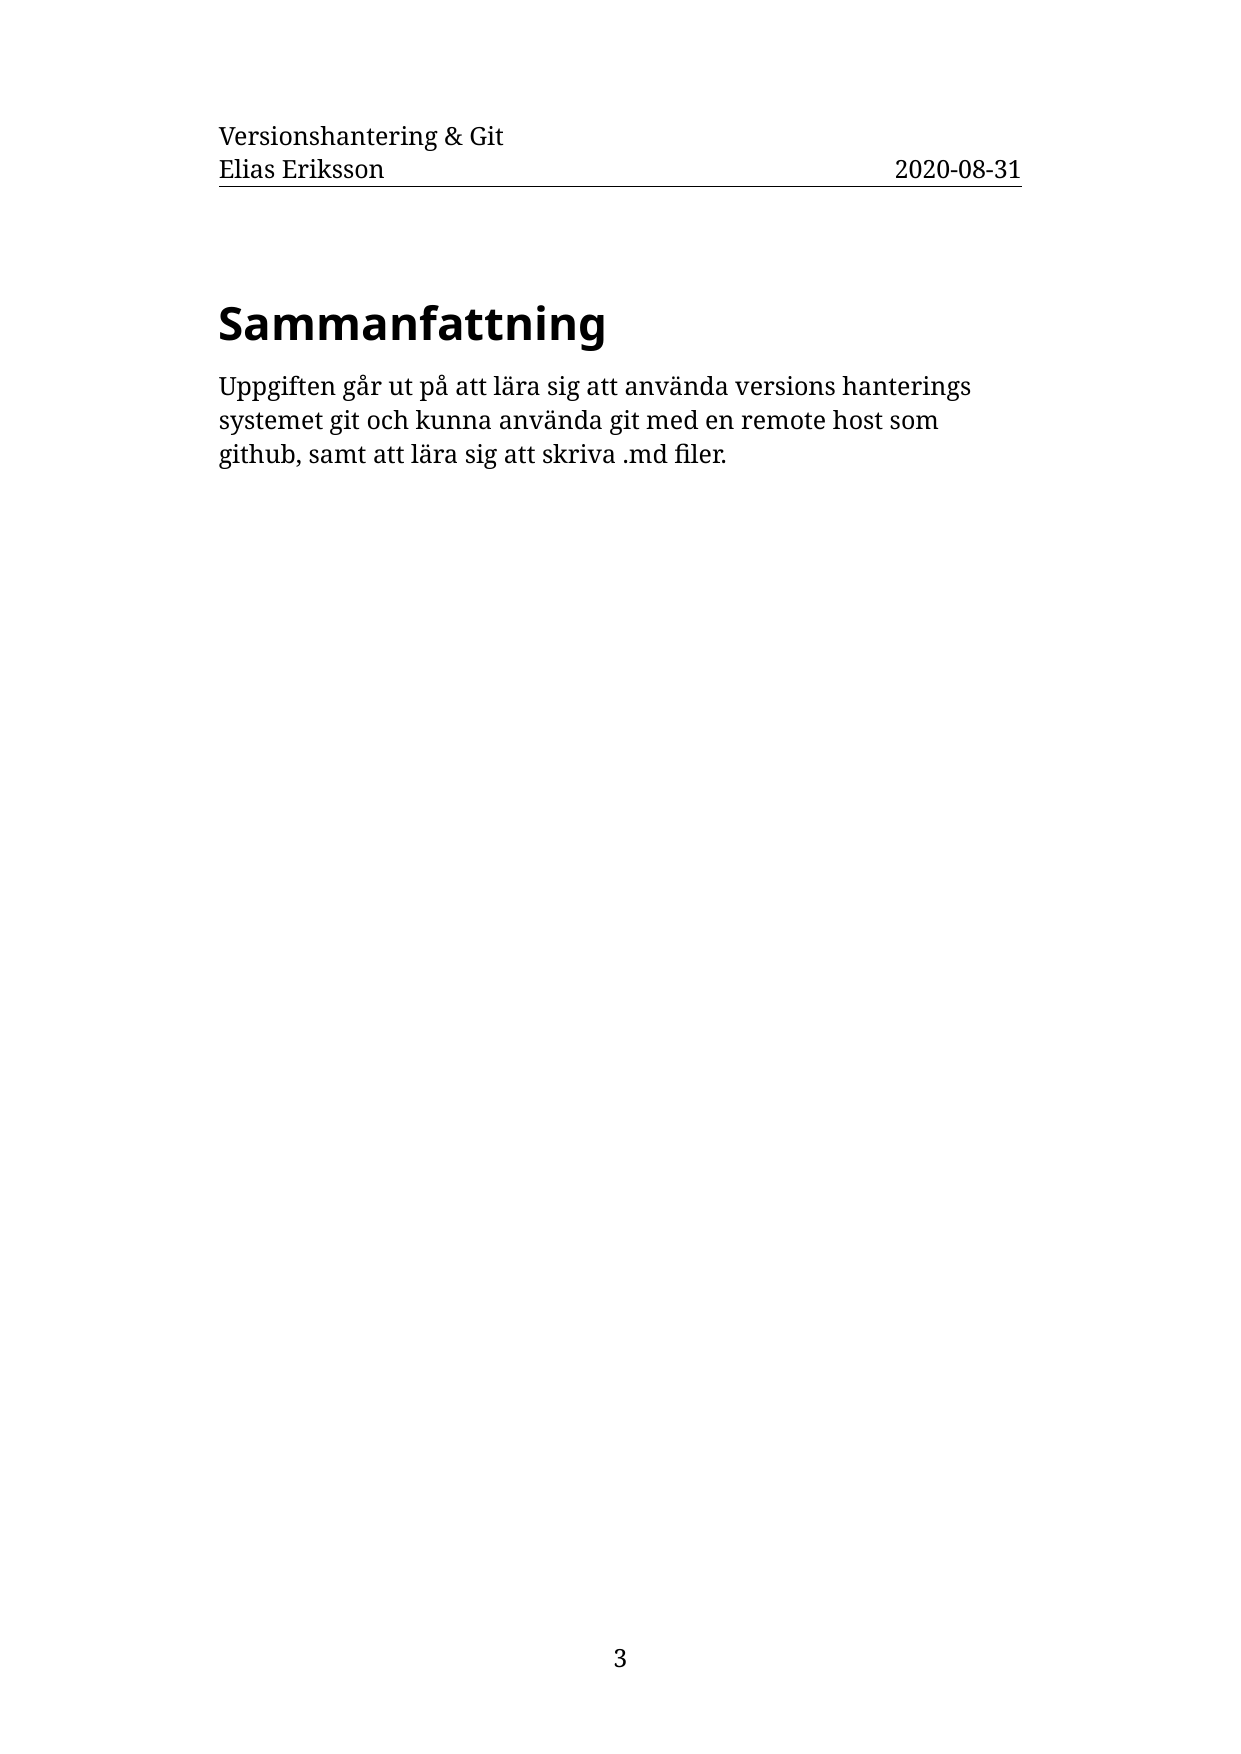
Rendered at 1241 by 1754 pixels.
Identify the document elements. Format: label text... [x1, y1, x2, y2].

subtitle Uppgiften går ut på att lära sig att använda versions hanterings systemet git och kunna använda git med en remote host som github, samt att lära sig att skriva .md filer. [218, 369, 1022, 471]
subtitle Sammanfattning [218, 291, 1022, 353]
